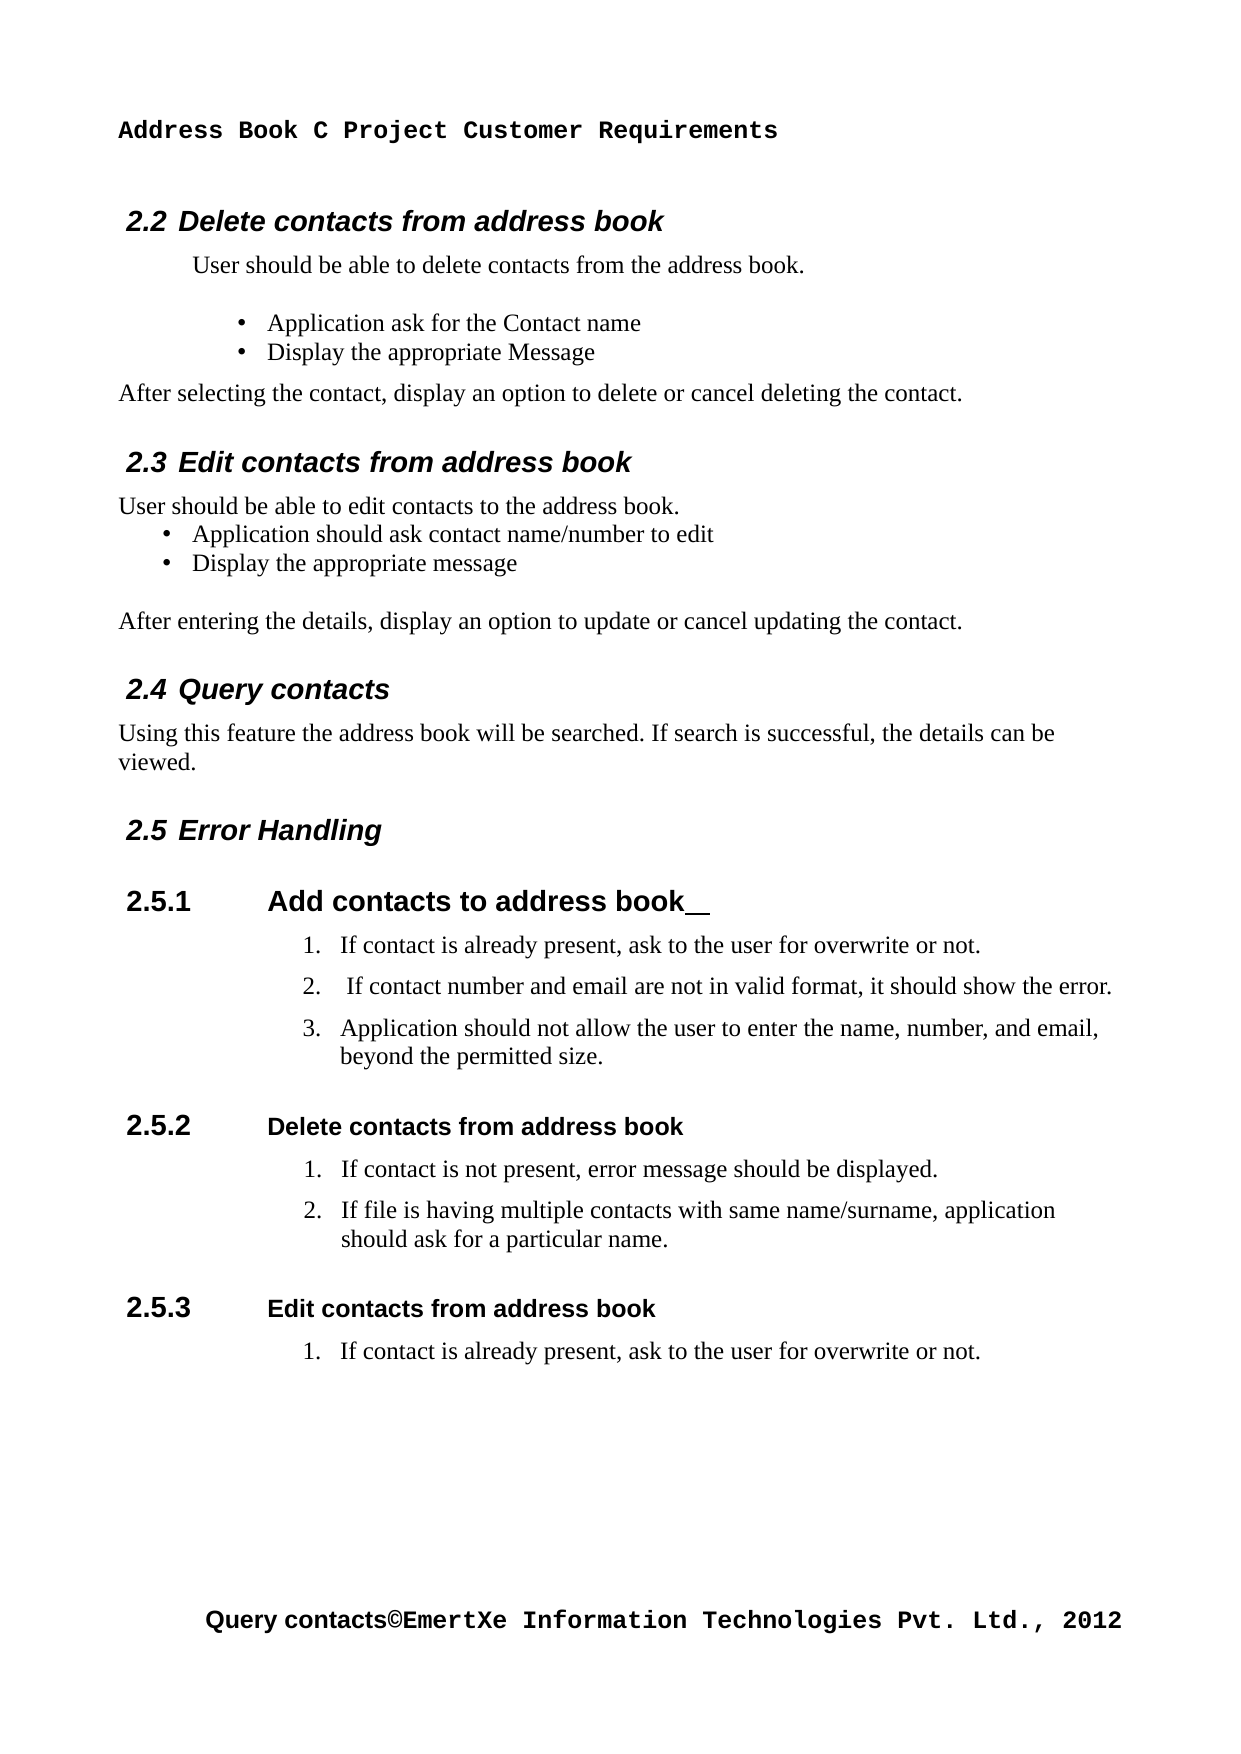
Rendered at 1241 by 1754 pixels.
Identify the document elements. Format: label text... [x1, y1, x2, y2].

subtitle Delete contacts from address book [118, 1108, 1122, 1141]
subtitle Delete contacts from address book [118, 204, 1122, 238]
list If file is having multiple contacts with same name/surname, application should ask for a particular name. [303, 1195, 1122, 1252]
list If contact is not present, error message should be displayed. [303, 1154, 1122, 1182]
list Application ask for the Contact name [237, 308, 1122, 337]
list Application should not allow the user to enter the name, number, and email, beyond the permitted size. [302, 1013, 1122, 1070]
list Display the appropriate Message [237, 337, 1122, 366]
subtitle Error Handling [118, 813, 1122, 847]
list If contact is already present, ask to the user for overwrite or not. [302, 930, 1122, 959]
subtitle Add contacts to address book [118, 884, 1122, 918]
list Application should ask contact name/number to edit [162, 519, 1122, 548]
list If contact number and email are not in valid format, it should show the error. [302, 971, 1122, 1000]
subtitle Query contacts [118, 672, 1122, 706]
list If contact is already present, ask to the user for overwrite or not. [302, 1336, 1122, 1365]
text Using this feature the address book will be searched. If search is successful, the details can be viewed. [118, 718, 1122, 776]
text User should be able to delete contacts from the address book. [118, 250, 1122, 279]
list Display the appropriate message [162, 548, 1122, 577]
text After entering the details, display an option to update or cancel updating the contact. [118, 606, 1122, 634]
text User should be able to edit contacts to the address book. [118, 491, 1122, 519]
text After selecting the contact, display an option to delete or cancel deleting the contact. [118, 378, 1122, 407]
subtitle Edit contacts from address book [118, 445, 1122, 478]
subtitle Edit contacts from address book [118, 1290, 1122, 1323]
